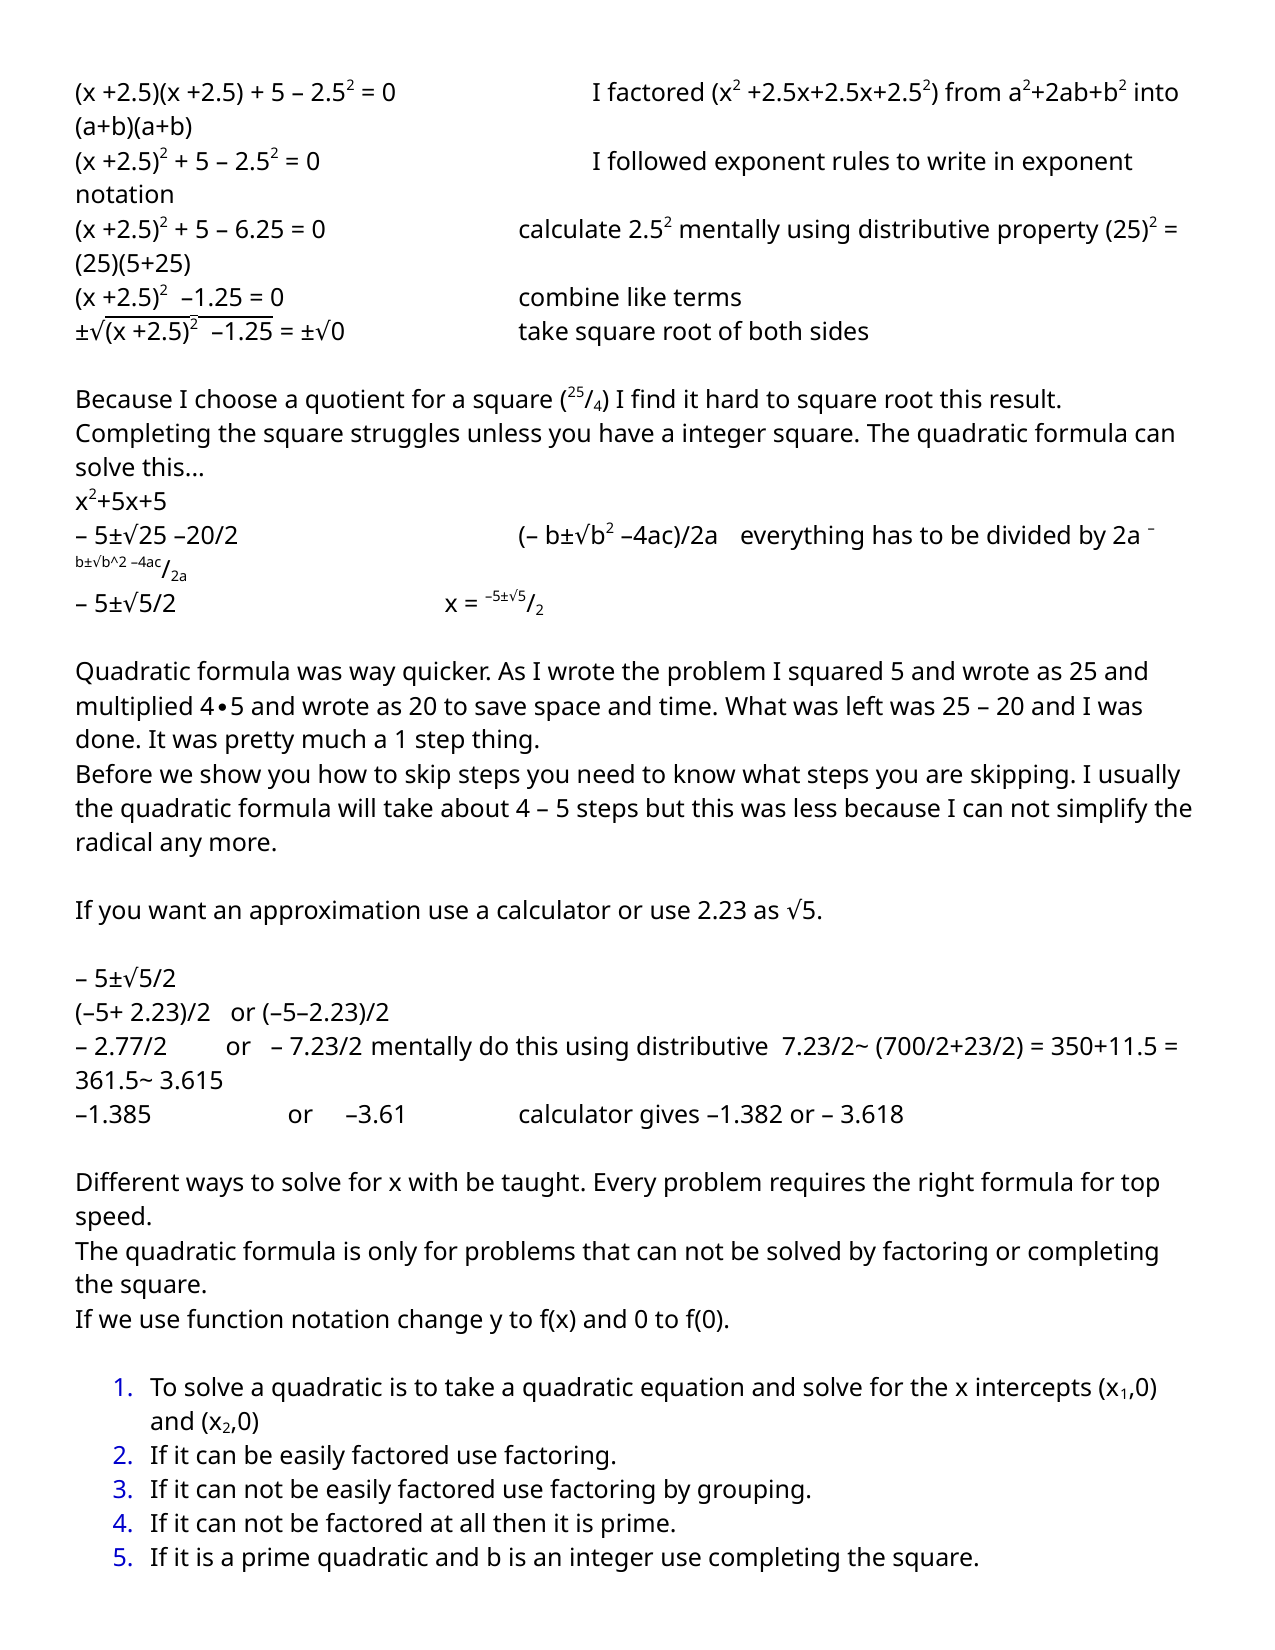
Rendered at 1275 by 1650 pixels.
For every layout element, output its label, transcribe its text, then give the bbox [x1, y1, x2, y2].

text (–5+ 2.23)/2 or (–5–2.23)/2 [75, 995, 1200, 1029]
list If it can be easily factored use factoring. [112, 1437, 1200, 1472]
text ±√(x +2.5)2 –1.25 = ±√0 take square root of both sides [75, 313, 1200, 347]
text – 5±√5/2 [75, 961, 1200, 995]
text The quadratic formula is only for problems that can not be solved by factoring or completing the square. [75, 1233, 1200, 1301]
list To solve a quadratic is to take a quadratic equation and solve for the x intercepts (x1,0) and (x2,0) [112, 1369, 1200, 1437]
text (x +2.5)2 –1.25 = 0 combine like terms [75, 279, 1200, 313]
text x2+5x+5 [75, 484, 1200, 518]
list If it can not be factored at all then it is prime. [112, 1506, 1200, 1540]
text Because I choose a quotient for a square (25/4) I find it hard to square root this result. Completing the square struggles unless you have a integer square. The quadratic formula can solve this... [75, 382, 1200, 484]
list If it can not be easily factored use factoring by grouping. [112, 1472, 1200, 1506]
text If you want an approximation use a calculator or use 2.23 as √5. [75, 892, 1200, 927]
text Before we show you how to skip steps you need to know what steps you are skipping. I usually the quadratic formula will take about 4 – 5 steps but this was less because I can not simplify the radical any more. [75, 756, 1200, 858]
text – 2.77/2 or – 7.23/2 mentally do this using distributive 7.23/2~ (700/2+23/2) = 350+11.5 = 361.5~ 3.615 [75, 1029, 1200, 1097]
text (x +2.5)2 + 5 – 6.25 = 0 calculate 2.52 mentally using distributive property (25)2 = (25)(5+25) [75, 211, 1200, 279]
text (x +2.5)2 + 5 – 2.52 = 0 I followed exponent rules to write in exponent notation [75, 143, 1200, 211]
list If it is a prime quadratic and b is an integer use completing the square. [112, 1540, 1200, 1574]
text – 5±√25 –20/2 (– b±√b2 –4ac)/2a everything has to be divided by 2a – b±√b^2 –4ac/2a [75, 518, 1200, 586]
text –1.385 or –3.61 calculator gives –1.382 or – 3.618 [75, 1097, 1200, 1131]
text If we use function notation change y to f(x) and 0 to f(0). [75, 1301, 1200, 1335]
text – 5±√5/2 x = –5±√5/2 [75, 586, 1200, 620]
text (x +2.5)(x +2.5) + 5 – 2.52 = 0 I factored (x2 +2.5x+2.5x+2.52) from a2+2ab+b2 into (a+b)(a+b) [75, 75, 1200, 143]
text Different ways to solve for x with be taught. Every problem requires the right formula for top speed. [75, 1165, 1200, 1233]
text Quadratic formula was way quicker. As I wrote the problem I squared 5 and wrote as 25 and multiplied 4∙5 and wrote as 20 to save space and time. What was left was 25 – 20 and I was done. It was pretty much a 1 step thing. [75, 654, 1200, 756]
